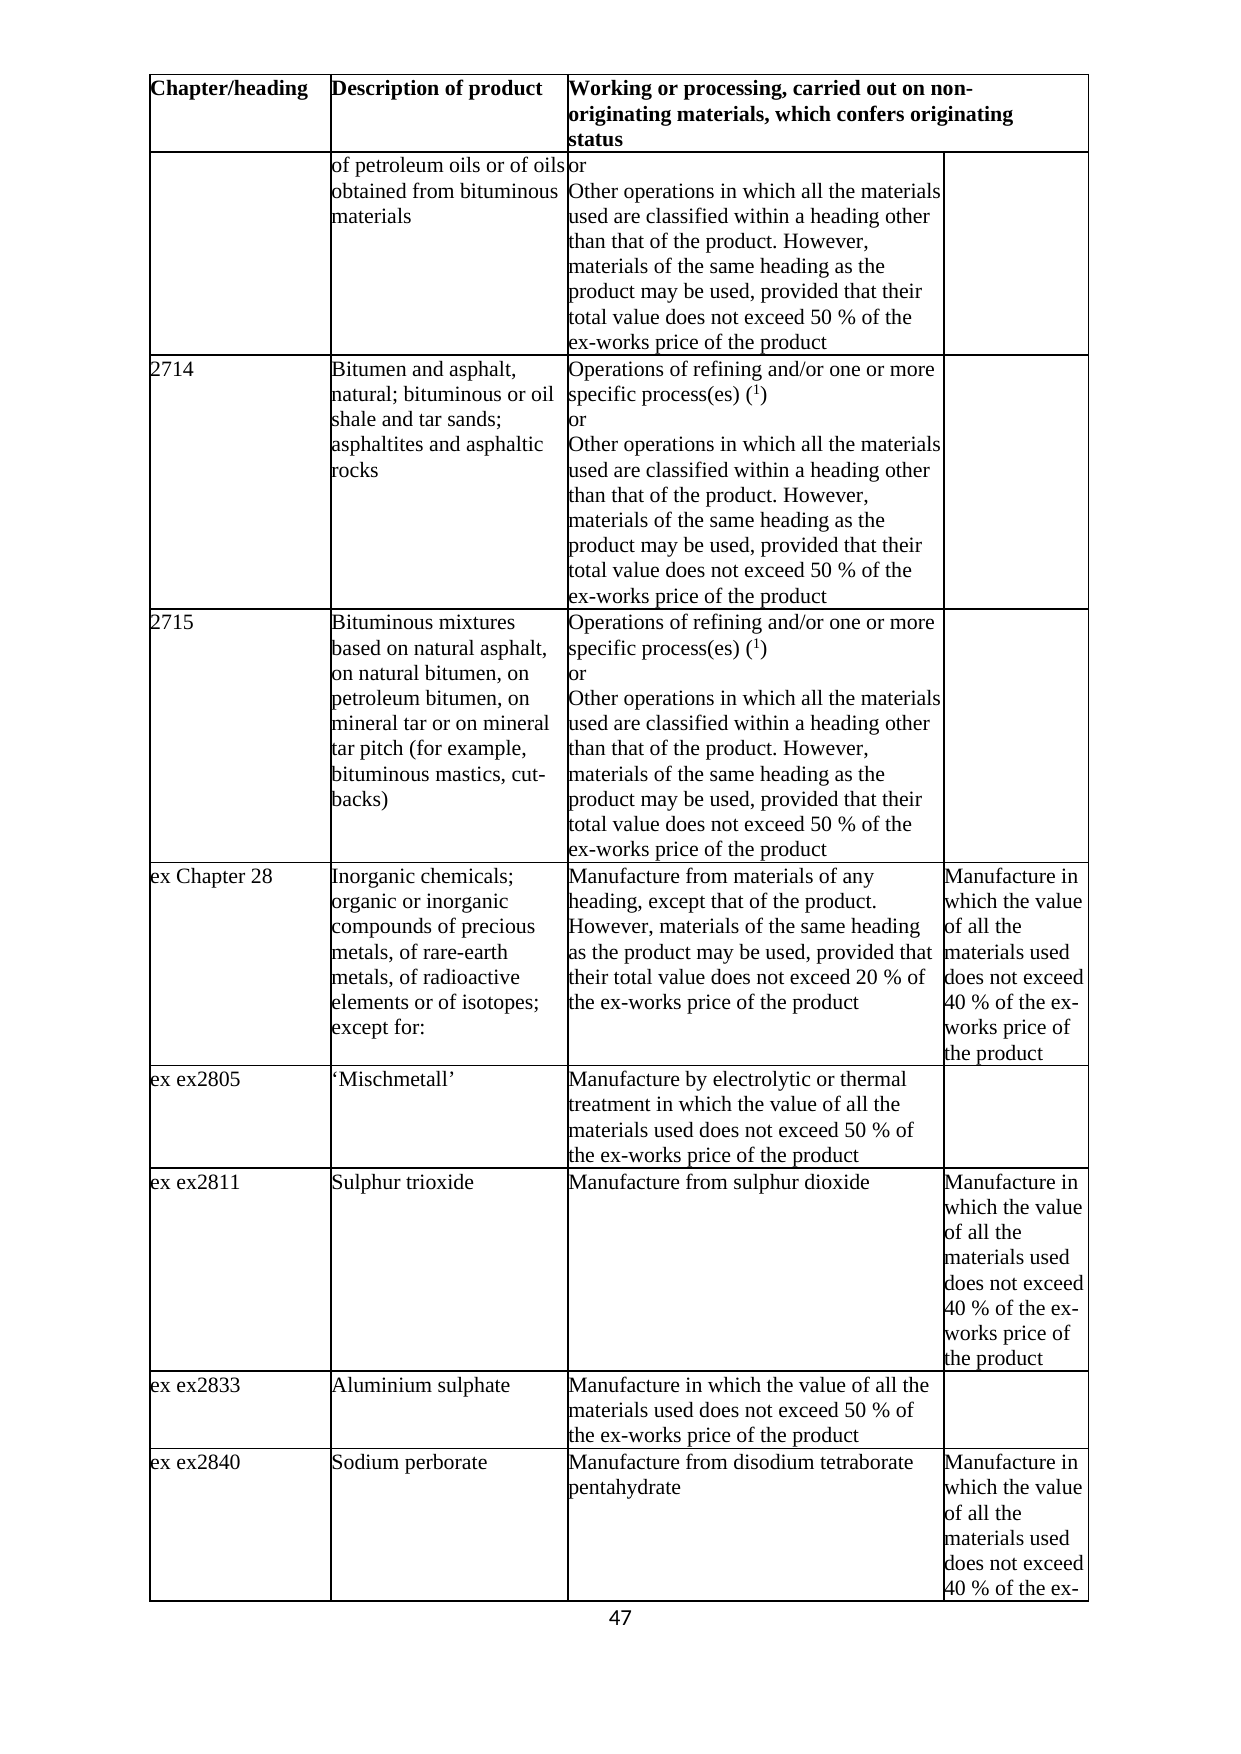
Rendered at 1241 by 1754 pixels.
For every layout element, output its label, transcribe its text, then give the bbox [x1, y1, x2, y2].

table_cell Bituminous mixtures based on natural asphalt, on natural bitumen, on petroleum bitumen, on mineral tar or on mineral tar pitch (for example, bituminous mastics, cut-backs) [332, 610, 567, 861]
table_cell Inorganic chemicals; organic or inorganic compounds of precious metals, of rare-earth metals, of radioactive elements or of isotopes; except for: [332, 863, 567, 1065]
table_header Working or processing, carried out on non-originating materials, which confers originating status [569, 75, 1088, 151]
table_cell ‘Mischmetall’ [332, 1066, 567, 1167]
table_cell Bitumen and asphalt, natural; bituminous or oil shale and tar sands; asphaltites and asphaltic rocks [332, 356, 567, 608]
table_cell Aluminium sulphate [332, 1372, 567, 1447]
table_cell Sodium perborate [332, 1449, 567, 1600]
table_cell Sulphur trioxide [332, 1169, 567, 1370]
table_cell Manufacture from sulphur dioxide [569, 1169, 943, 1370]
table_cell ex ex2833 [151, 1372, 330, 1447]
table_header Description of product [332, 75, 567, 151]
table_cell [945, 1066, 1088, 1167]
table_cell ex ex2811 [151, 1169, 330, 1370]
table_cell or Other operations in which all the materials used are classified within a heading other than that of the product. However, materials of the same heading as the product may be used, provided that their total value does not exceed 50 % of the ex-works price of the product [569, 153, 943, 354]
table_cell [945, 153, 1088, 354]
table_cell Manufacture from disodium tetraborate pentahydrate [569, 1449, 943, 1600]
table_cell Manufacture in which the value of all the materials used does not exceed 40 % of the ex-works price of the product [945, 1169, 1088, 1370]
table_cell 2715 [151, 610, 330, 861]
table_cell Operations of refining and/or one or more specific process(es) (1) or Other operations in which all the materials used are classified within a heading other than that of the product. However, materials of the same heading as the product may be used, provided that their total value does not exceed 50 % of the ex-works price of the product [569, 610, 943, 861]
table_header Chapter/heading [151, 75, 330, 151]
table_cell [945, 356, 1088, 608]
table_cell ex Chapter 28 [151, 863, 330, 1065]
table_cell Manufacture in which the value of all the materials used does not exceed 40 % of the ex- [945, 1449, 1088, 1600]
table_cell Operations of refining and/or one or more specific process(es) (1) or Other operations in which all the materials used are classified within a heading other than that of the product. However, materials of the same heading as the product may be used, provided that their total value does not exceed 50 % of the ex-works price of the product [569, 356, 943, 608]
table_cell ex ex2840 [151, 1449, 330, 1600]
table_cell 2714 [151, 356, 330, 608]
table_cell Manufacture in which the value of all the materials used does not exceed 40 % of the ex-works price of the product [945, 863, 1088, 1065]
table_cell [945, 610, 1088, 861]
table_cell [945, 1372, 1088, 1447]
table_cell of petroleum oils or of oils obtained from bituminous materials [332, 153, 567, 354]
table_cell Manufacture by electrolytic or thermal treatment in which the value of all the materials used does not exceed 50 % of the ex-works price of the product [569, 1066, 943, 1167]
table_cell [151, 153, 330, 354]
table_cell Manufacture from materials of any heading, except that of the product. However, materials of the same heading as the product may be used, provided that their total value does not exceed 20 % of the ex-works price of the product [569, 863, 943, 1065]
table_cell ex ex2805 [151, 1066, 330, 1167]
table_cell Manufacture in which the value of all the materials used does not exceed 50 % of the ex-works price of the product [569, 1372, 943, 1447]
